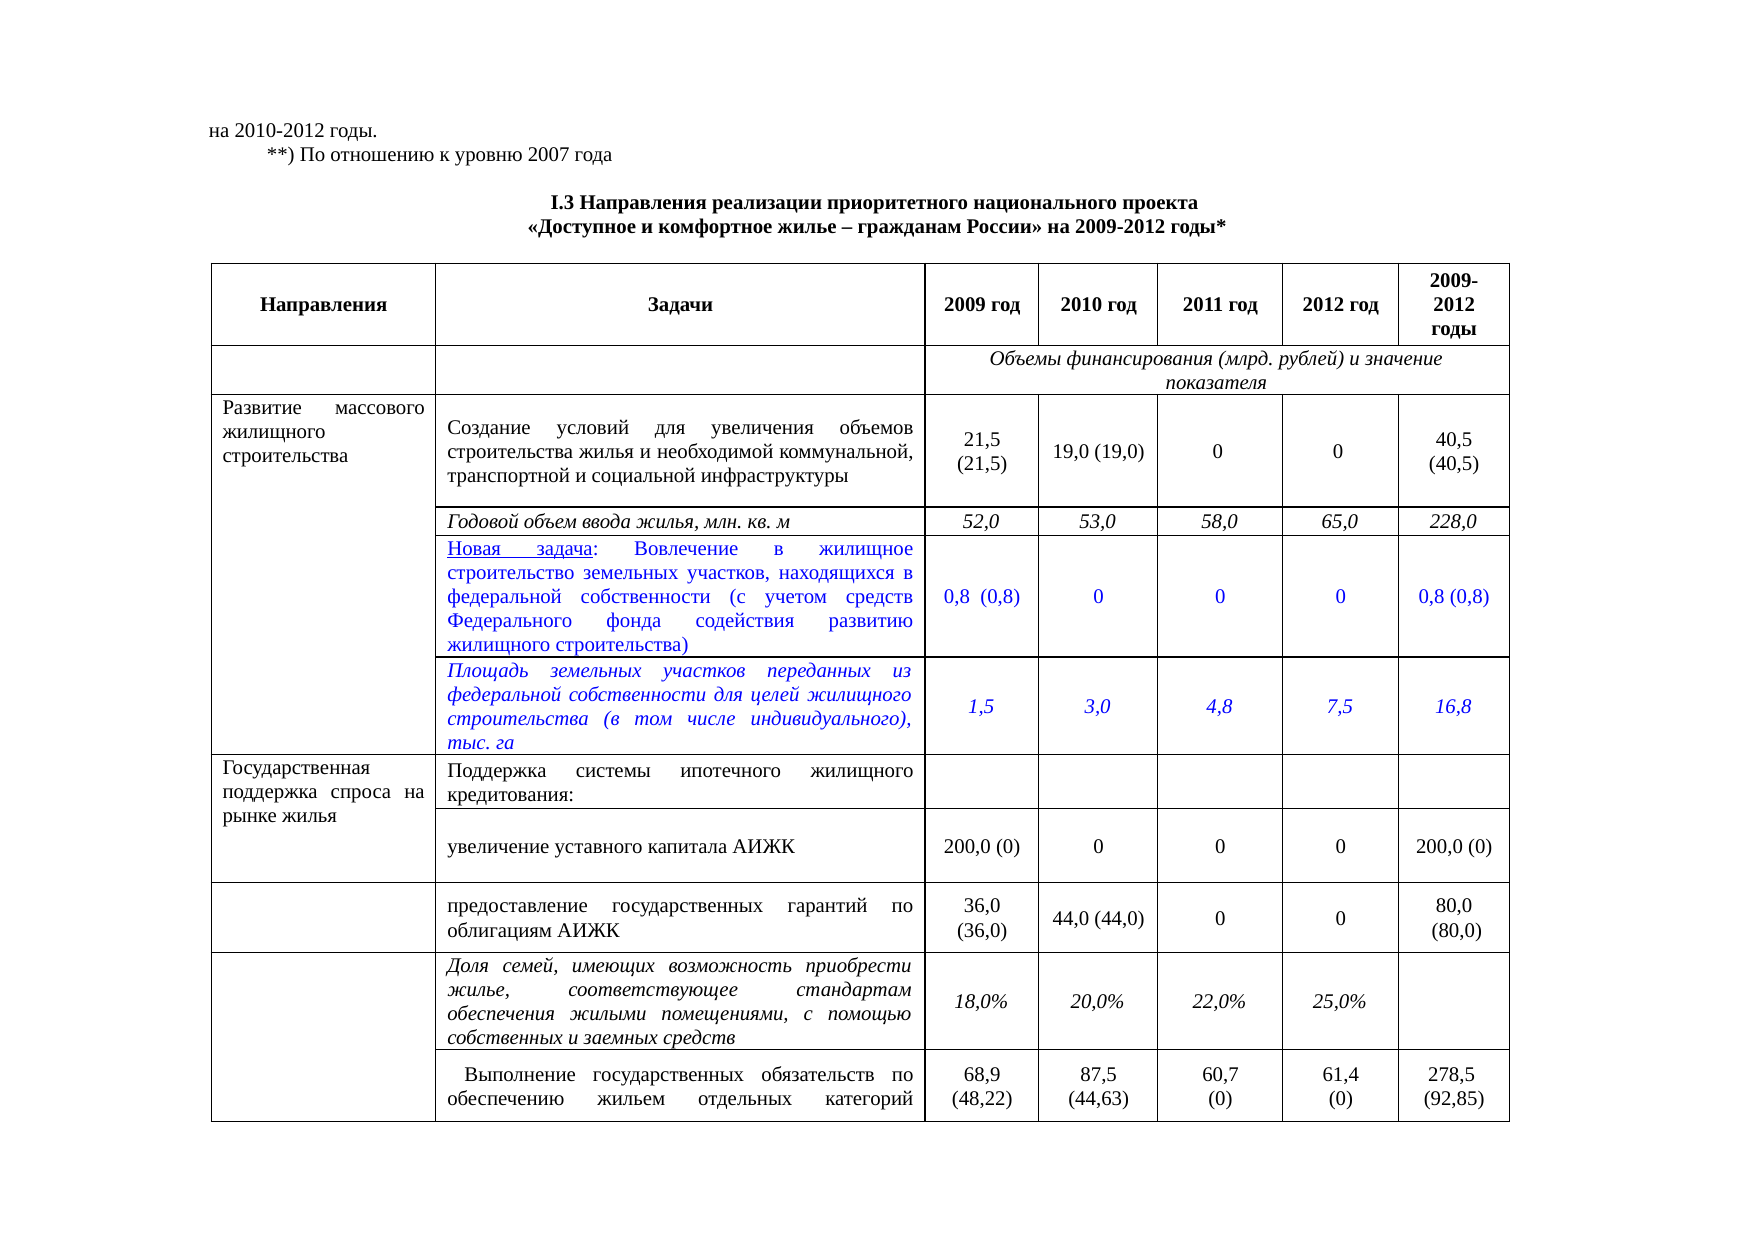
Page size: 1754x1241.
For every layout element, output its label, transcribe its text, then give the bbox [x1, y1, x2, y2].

table_cell 22,0% [1158, 953, 1282, 1049]
table_cell Государственная поддержка спроса на рынке жилья [212, 755, 435, 882]
table_cell Объемы финансирования (млрд. рублей) и значение показателя [926, 346, 1509, 394]
table_cell 68,9 (48,22) [926, 1050, 1038, 1121]
table_cell 0 [1158, 536, 1282, 656]
table_cell 80,0 (80,0) [1399, 883, 1509, 952]
table_cell 228,0 [1399, 508, 1509, 535]
table_cell 44,0 (44,0) [1039, 883, 1157, 952]
table_cell 0 [1039, 536, 1157, 656]
table_cell 4,8 [1158, 658, 1282, 754]
table_cell Новая задача: Вовлечение в жилищное строительство земельных участков, находящихся в федеральной собственности (с учетом средств Федерального фонда содействия развитию жилищного строительства) [436, 536, 924, 656]
table_header 2009 год [926, 264, 1038, 345]
table_cell 25,0% [1283, 953, 1398, 1049]
table_cell 65,0 [1283, 508, 1398, 535]
table_cell 0 [1158, 395, 1282, 506]
table_cell [1399, 755, 1509, 808]
table_cell 0 [1158, 883, 1282, 952]
table_cell 0 [1158, 809, 1282, 882]
table_cell 21,5 (21,5) [926, 395, 1038, 506]
text **) По отношению к уровню 2007 года [209, 142, 1509, 166]
table_header Задачи [436, 264, 924, 345]
table_cell [212, 883, 435, 952]
table_cell 36,0 (36,0) [926, 883, 1038, 952]
table_cell 0 [1283, 883, 1398, 952]
text «Доступное и комфортное жилье – гражданам России» на 2009-2012 годы* [118, 214, 1636, 238]
table_cell Выполнение государственных обязательств по обеспечению жильем отдельных категорий [436, 1050, 924, 1121]
table_cell 0 [1283, 809, 1398, 882]
table_cell 87,5 (44,63) [1039, 1050, 1157, 1121]
table_cell 60,7 (0) [1158, 1050, 1282, 1121]
text на 2010-2012 годы. [209, 118, 1509, 142]
table_cell Площадь земельных участков переданных из федеральной собственности для целей жилищного строительства (в том числе индивидуального), тыс. га [436, 658, 924, 754]
table_cell [1158, 755, 1282, 808]
table_cell [1039, 755, 1157, 808]
table_cell 61,4 (0) [1283, 1050, 1398, 1121]
table_cell 7,5 [1283, 658, 1398, 754]
table_cell 40,5 (40,5) [1399, 395, 1509, 506]
table_cell 3,0 [1039, 658, 1157, 754]
table_cell Создание условий для увеличения объемов строительства жилья и необходимой коммунальной, транспортной и социальной инфраструктуры [436, 395, 924, 506]
table_cell Развитие массового жилищного строительства [212, 395, 435, 754]
table_cell 0,8 (0,8) [926, 536, 1038, 656]
table_cell 20,0% [1039, 953, 1157, 1049]
table_cell 0,8 (0,8) [1399, 536, 1509, 656]
table_cell предоставление государственных гарантий по облигациям АИЖК [436, 883, 924, 952]
table_cell 1,5 [926, 658, 1038, 754]
table_header 2010 год [1039, 264, 1157, 345]
table_cell Годовой объем ввода жилья, млн. кв. м [436, 508, 924, 535]
table_cell [1283, 755, 1398, 808]
text I.3 Направления реализации приоритетного национального проекта [118, 190, 1636, 214]
table_cell [1399, 953, 1509, 1049]
table_cell 53,0 [1039, 508, 1157, 535]
table_cell 200,0 (0) [1399, 809, 1509, 882]
table_cell 18,0% [926, 953, 1038, 1049]
table_cell [926, 755, 1038, 808]
table_cell Поддержка системы ипотечного жилищного кредитования: [436, 755, 924, 808]
table_cell 0 [1039, 809, 1157, 882]
table_cell [212, 346, 435, 394]
table_cell 58,0 [1158, 508, 1282, 535]
table_cell 278,5 (92,85) [1399, 1050, 1509, 1121]
table_header 2009-2012 годы [1399, 264, 1509, 345]
table_header Направления [212, 264, 435, 345]
table_cell 0 [1283, 395, 1398, 506]
table_cell 16,8 [1399, 658, 1509, 754]
table_cell [436, 346, 924, 394]
table_header 2012 год [1283, 264, 1398, 345]
table_header 2011 год [1158, 264, 1282, 345]
table_cell 52,0 [926, 508, 1038, 535]
table_cell 200,0 (0) [926, 809, 1038, 882]
table_cell 0 [1283, 536, 1398, 656]
table_cell Доля семей, имеющих возможность приобрести жилье, соответствующее стандартам обеспечения жилыми помещениями, с помощью собственных и заемных средств [436, 953, 924, 1049]
table_cell [212, 953, 435, 1121]
table_cell увеличение уставного капитала АИЖК [436, 809, 924, 882]
table_cell 19,0 (19,0) [1039, 395, 1157, 506]
